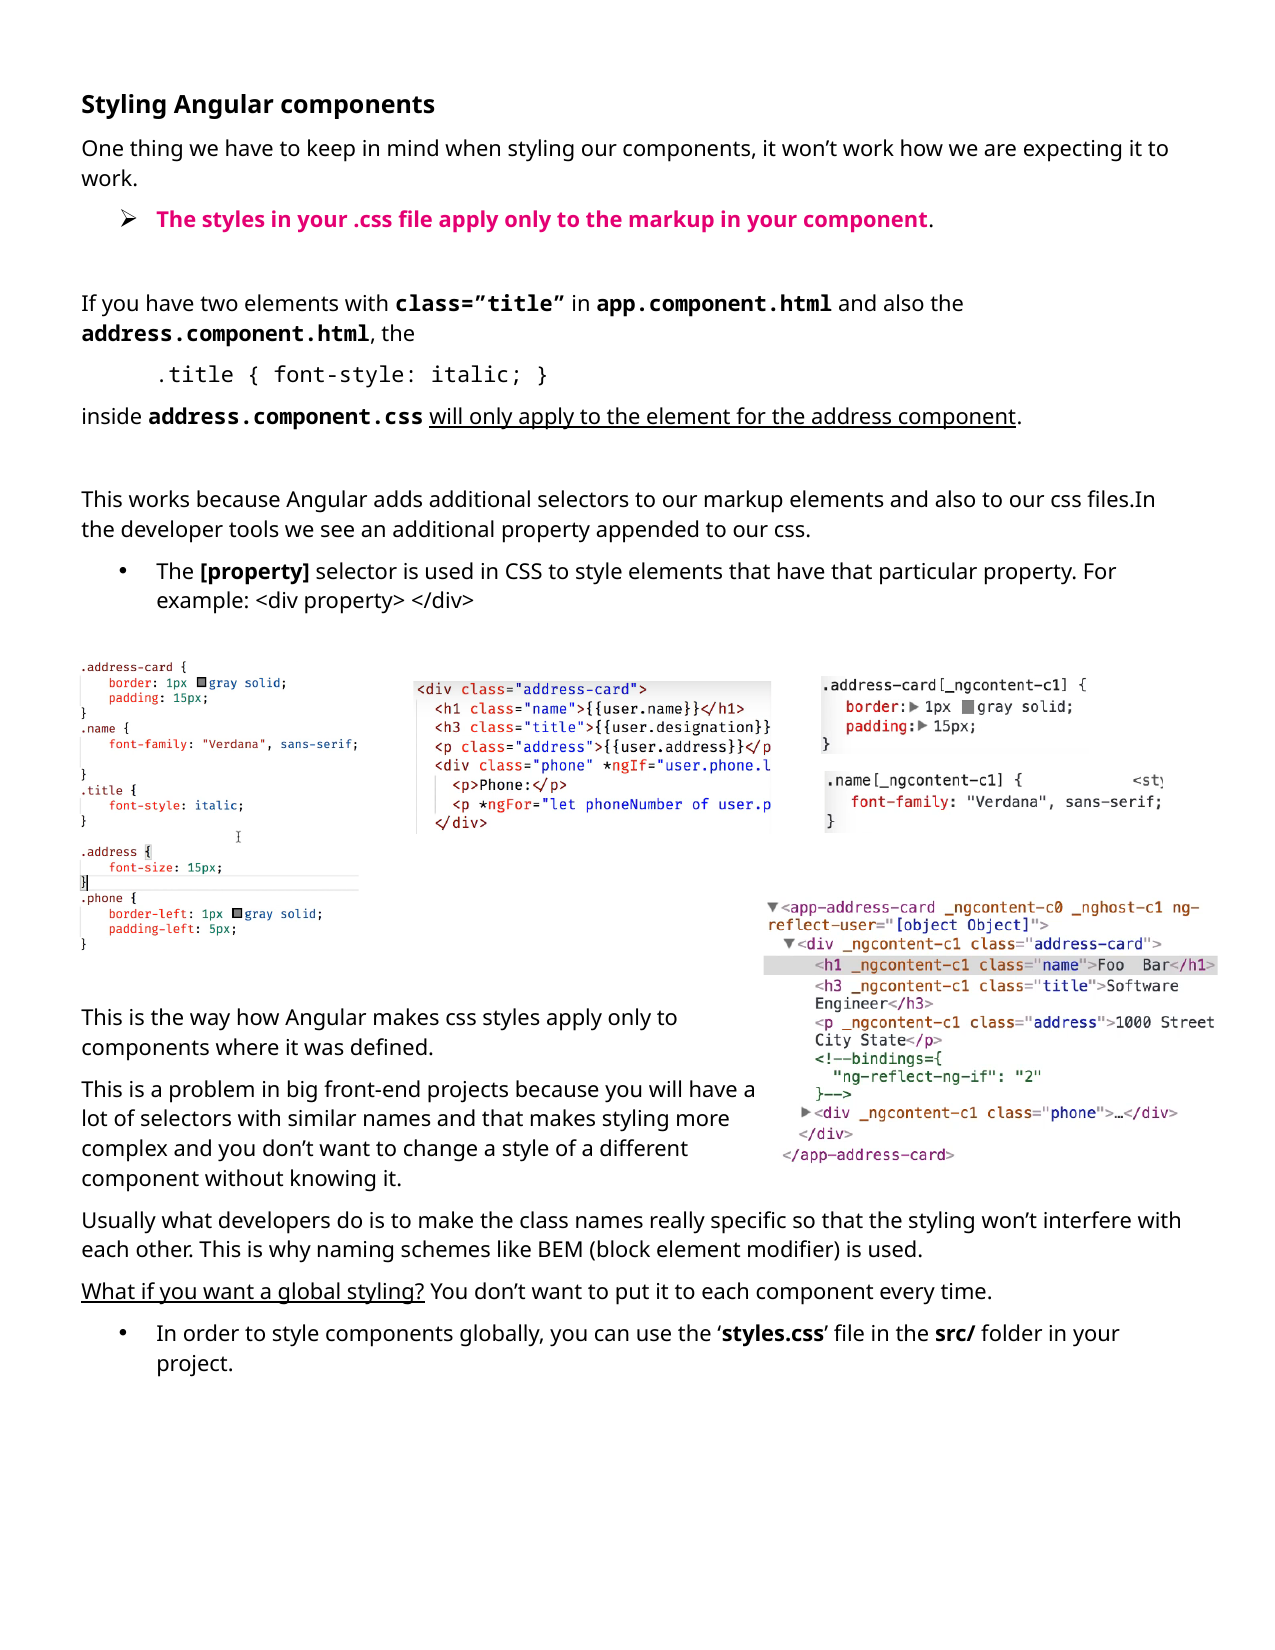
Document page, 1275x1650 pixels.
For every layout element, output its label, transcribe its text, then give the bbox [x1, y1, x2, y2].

list The styles in your .css file apply only to the markup in your component. [118, 204, 1194, 234]
text .title { font-style: italic; } [81, 359, 1194, 389]
text inside address.component.css will only apply to the element for the address component. [81, 401, 1194, 431]
list The [property] selector is used in CSS to style elements that have that particular property. For example: <div property> </div> [118, 556, 1194, 615]
picture [824, 771, 1163, 833]
text This is a problem in big front-end projects because you will have a lot of selectors with similar names and that makes styling more complex and you don’t want to change a style of a different component without knowing it. [81, 1073, 1194, 1193]
text If you have two elements with class=”title” in app.component.html and also the address.component.html, the [81, 288, 1194, 347]
list In order to style components globally, you can use the ‘styles.css’ file in the src/ folder in your project. [118, 1318, 1194, 1377]
text One thing we have to keep in mind when styling our components, it won’t work how we are expecting it to work. [81, 133, 1194, 192]
picture [763, 897, 1218, 1167]
text This works because Angular adds additional selectors to our markup elements and also to our css files.In the developer tools we see an additional property appended to our css. [81, 484, 1194, 544]
text Styling Angular components [81, 87, 1194, 121]
picture [77, 661, 359, 954]
text What if you want a global styling? You don’t want to put it to each component every time. [81, 1276, 1194, 1306]
text This is the way how Angular makes css styles apply only to components where it was defined. [81, 1002, 763, 1062]
picture [821, 676, 1090, 754]
text Usually what developers do is to make the class names really specific so that the styling won’t interfere with each other. This is why naming schemes like BEM (block element modifier) is used. [81, 1204, 1194, 1264]
picture [413, 681, 772, 834]
